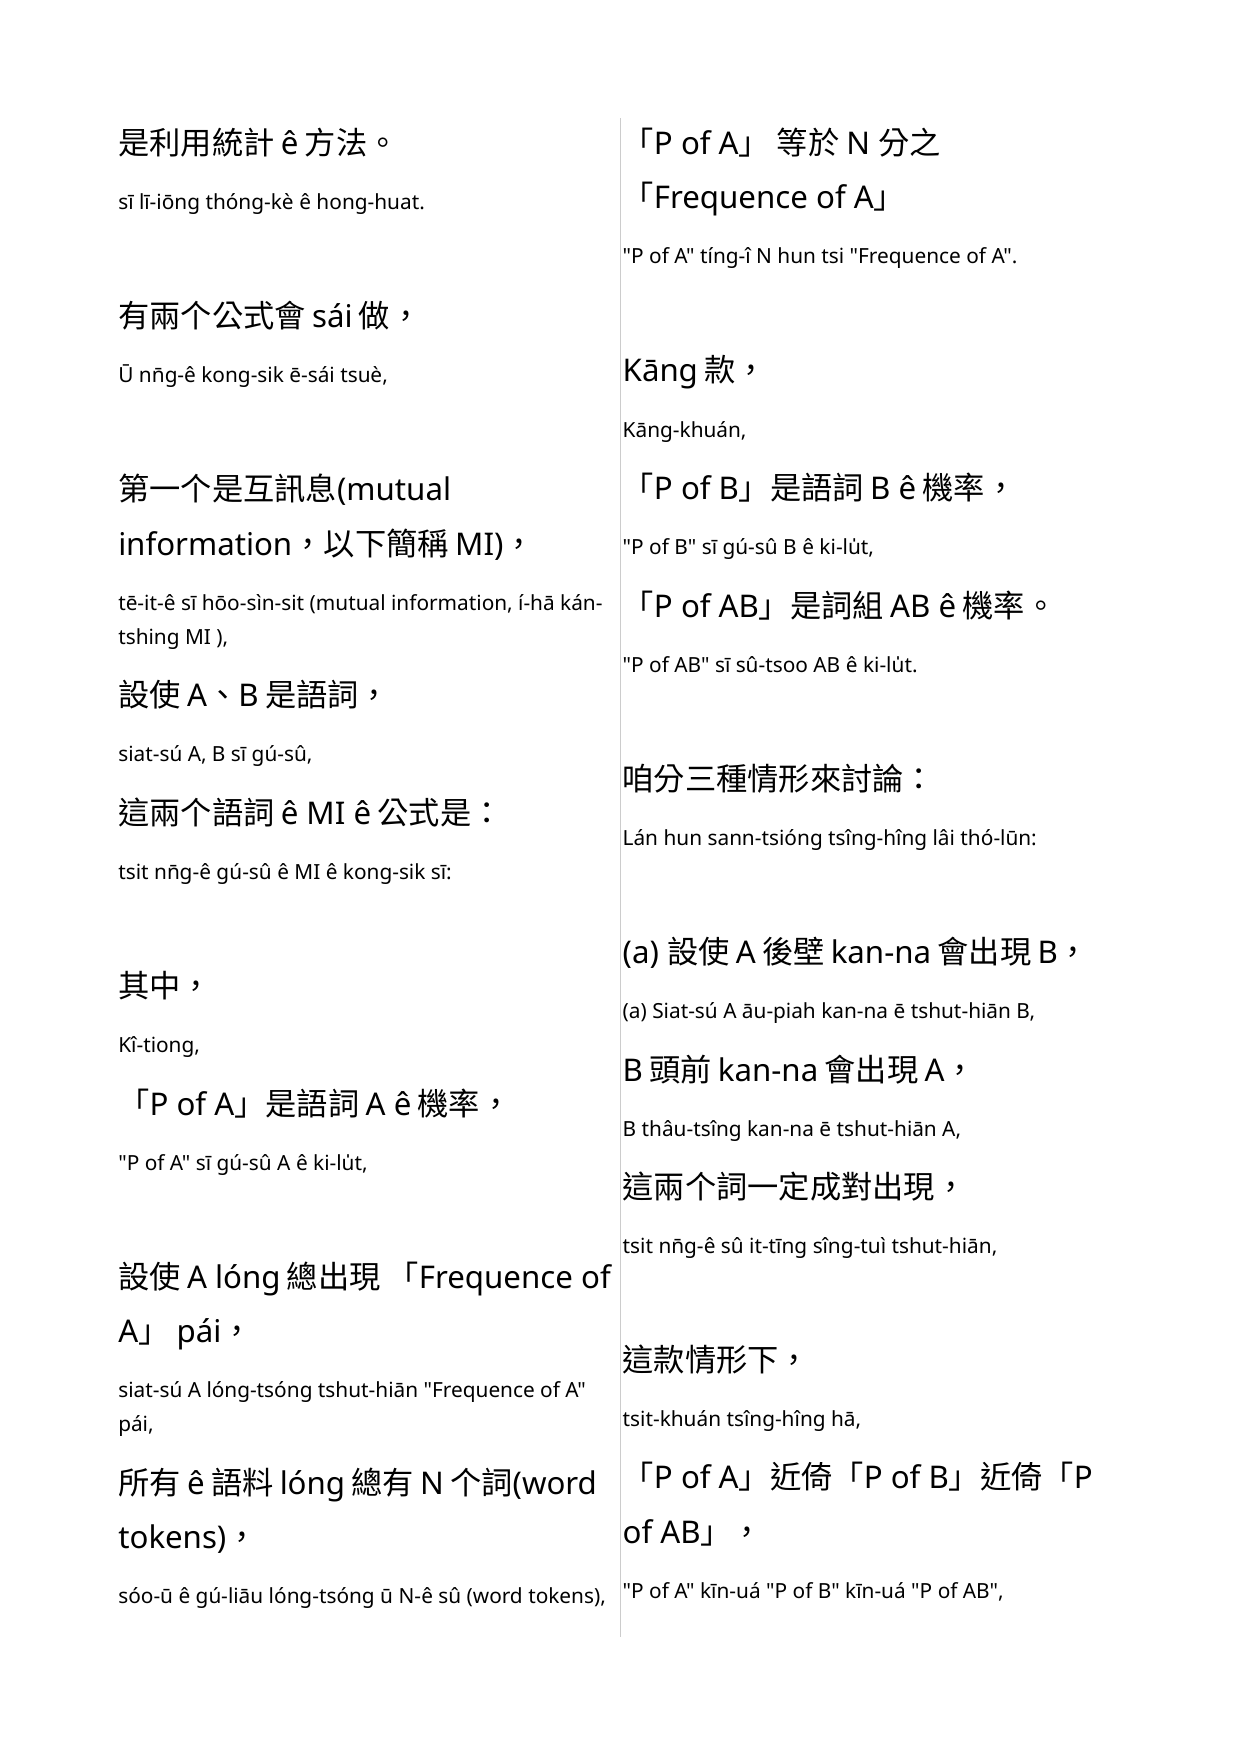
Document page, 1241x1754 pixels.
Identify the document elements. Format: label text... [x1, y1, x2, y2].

text 這兩个詞一定成對出現， [622, 1162, 1122, 1208]
text tsit nn̄g-ê sû it-tīng sîng-tuì tshut-hiān, [622, 1231, 1122, 1259]
text "P of A" sī gú-sû A ê ki-lu̍t, [118, 1148, 618, 1176]
text 是利用統計ê方法。 [118, 118, 618, 163]
text 其中， [118, 961, 618, 1007]
text 這款情形下， [622, 1335, 1122, 1380]
text Kî-tiong, [118, 1030, 618, 1058]
text tē-it-ê sī hōo-sìn-sit (mutual information, í-hā kán-tshing MI ), [118, 588, 618, 650]
text siat-sú A lóng-tsóng tshut-hiān "Frequence of A" pái, [118, 1375, 618, 1438]
text 「P of AB」是詞組AB ê機率。 [622, 581, 1122, 626]
text sī lī-iōng thóng-kè ê hong-huat. [118, 187, 618, 216]
text "P of B" sī gú-sû B ê ki-lu̍t, [622, 532, 1122, 561]
text sóo-ū ê gú-liāu lóng-tsóng ū N-ê sû (word tokens), [118, 1581, 618, 1610]
text 咱分三種情形來討論： [622, 754, 1122, 799]
text 有兩个公式會sái做， [118, 291, 618, 337]
text "P of A" tíng-î N hun tsi "Frequence of A". [622, 242, 1122, 270]
text Kāng-khuán, [622, 415, 1122, 443]
text 「P of A」 等於 N 分之「Frequence of A」 [622, 118, 1122, 218]
text Lán hun sann-tsióng tsîng-hîng lâi thó-lūn: [622, 823, 1122, 851]
text Ū nn̄g-ê kong-sik ē-sái tsuè, [118, 360, 618, 389]
text siat-sú A, B sī gú-sû, [118, 739, 618, 768]
text 設使A lóng總出現 「Frequence of A」 pái， [118, 1252, 618, 1352]
text tsit-khuán tsîng-hîng hā, [622, 1404, 1122, 1432]
text B thâu-tsîng kan-na ē tshut-hiān A, [622, 1114, 1122, 1142]
text "P of A" kīn-uá "P of B" kīn-uá "P of AB", [622, 1576, 1122, 1604]
text 「P of A」是語詞A ê機率， [118, 1079, 618, 1124]
text 所有ê語料lóng總有N个詞(word tokens)， [118, 1458, 618, 1558]
text 這兩个語詞ê MI ê公式是： [118, 788, 618, 834]
text 第一个是互訊息(mutual information，以下簡稱MI)， [118, 464, 618, 564]
text Kāng款， [622, 346, 1122, 391]
text tsit nn̄g-ê gú-sû ê MI ê kong-sik sī: [118, 857, 618, 886]
text 「P of A」近倚「P of B」近倚「P of AB」， [622, 1453, 1122, 1552]
text (a) Siat-sú A āu-piah kan-na ē tshut-hiān B, [622, 996, 1122, 1024]
text B頭前kan-na會出現A， [622, 1045, 1122, 1090]
text "P of AB" sī sû-tsoo AB ê ki-lu̍t. [622, 650, 1122, 678]
text 「P of B」是語詞B ê機率， [622, 463, 1122, 509]
text 設使A、B是語詞， [118, 671, 618, 716]
text (a) 設使A後壁kan-na會出現B， [622, 927, 1122, 972]
